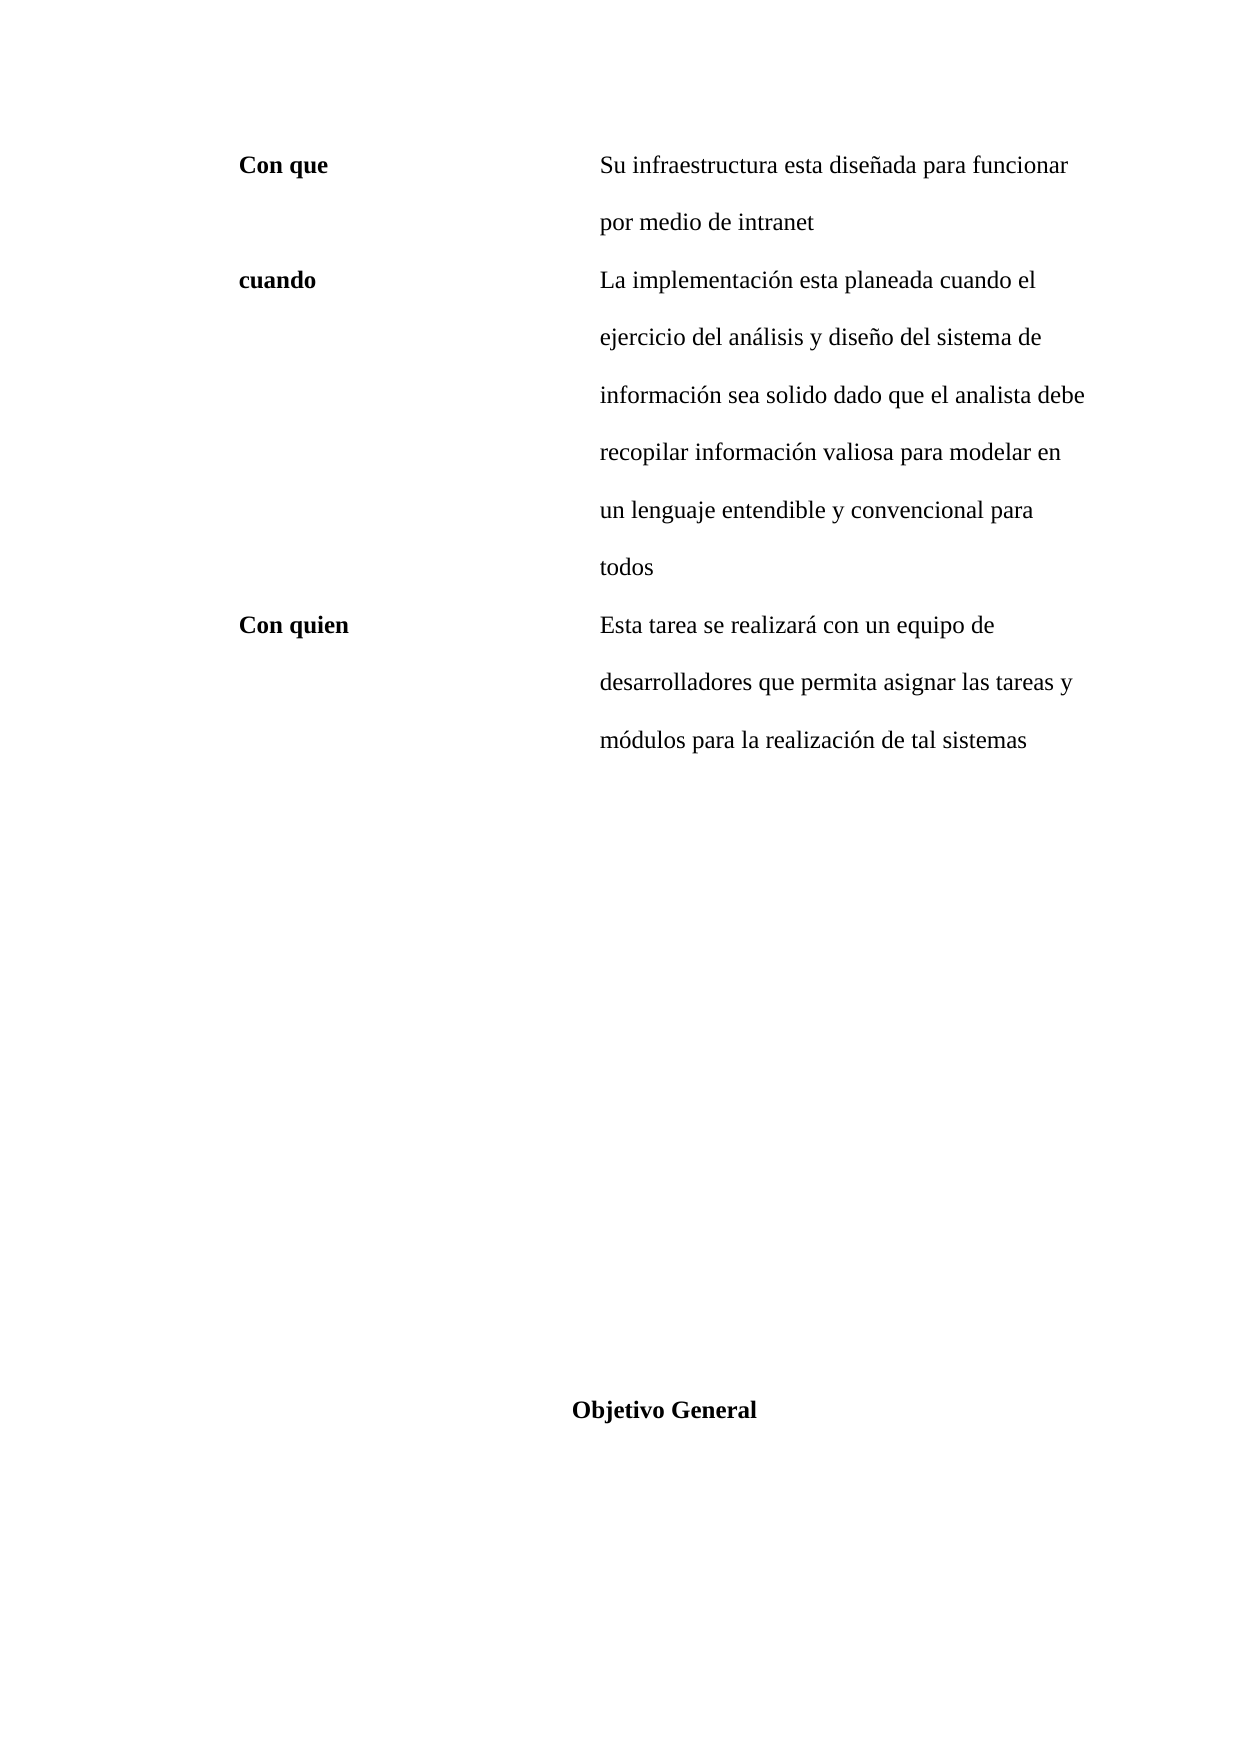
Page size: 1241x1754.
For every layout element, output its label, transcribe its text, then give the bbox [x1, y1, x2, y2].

table_cell Con que [150, 150, 511, 265]
table_cell Esta tarea se realizará con un equipo de desarrolladores que permita asignar las tareas y módulos para la realización de tal sistemas [511, 610, 1090, 782]
table_cell cuando [150, 265, 511, 610]
table_cell La implementación esta planeada cuando el ejercicio del análisis y diseño del sistema de información sea solido dado que el analista debe recopilar información valiosa para modelar en un lenguaje entendible y convencional para todos [511, 265, 1090, 610]
table_cell Con quien [150, 610, 511, 782]
table_cell Su infraestructura esta diseñada para funcionar por medio de intranet [511, 150, 1090, 265]
subtitle Objetivo General [238, 1395, 1090, 1424]
